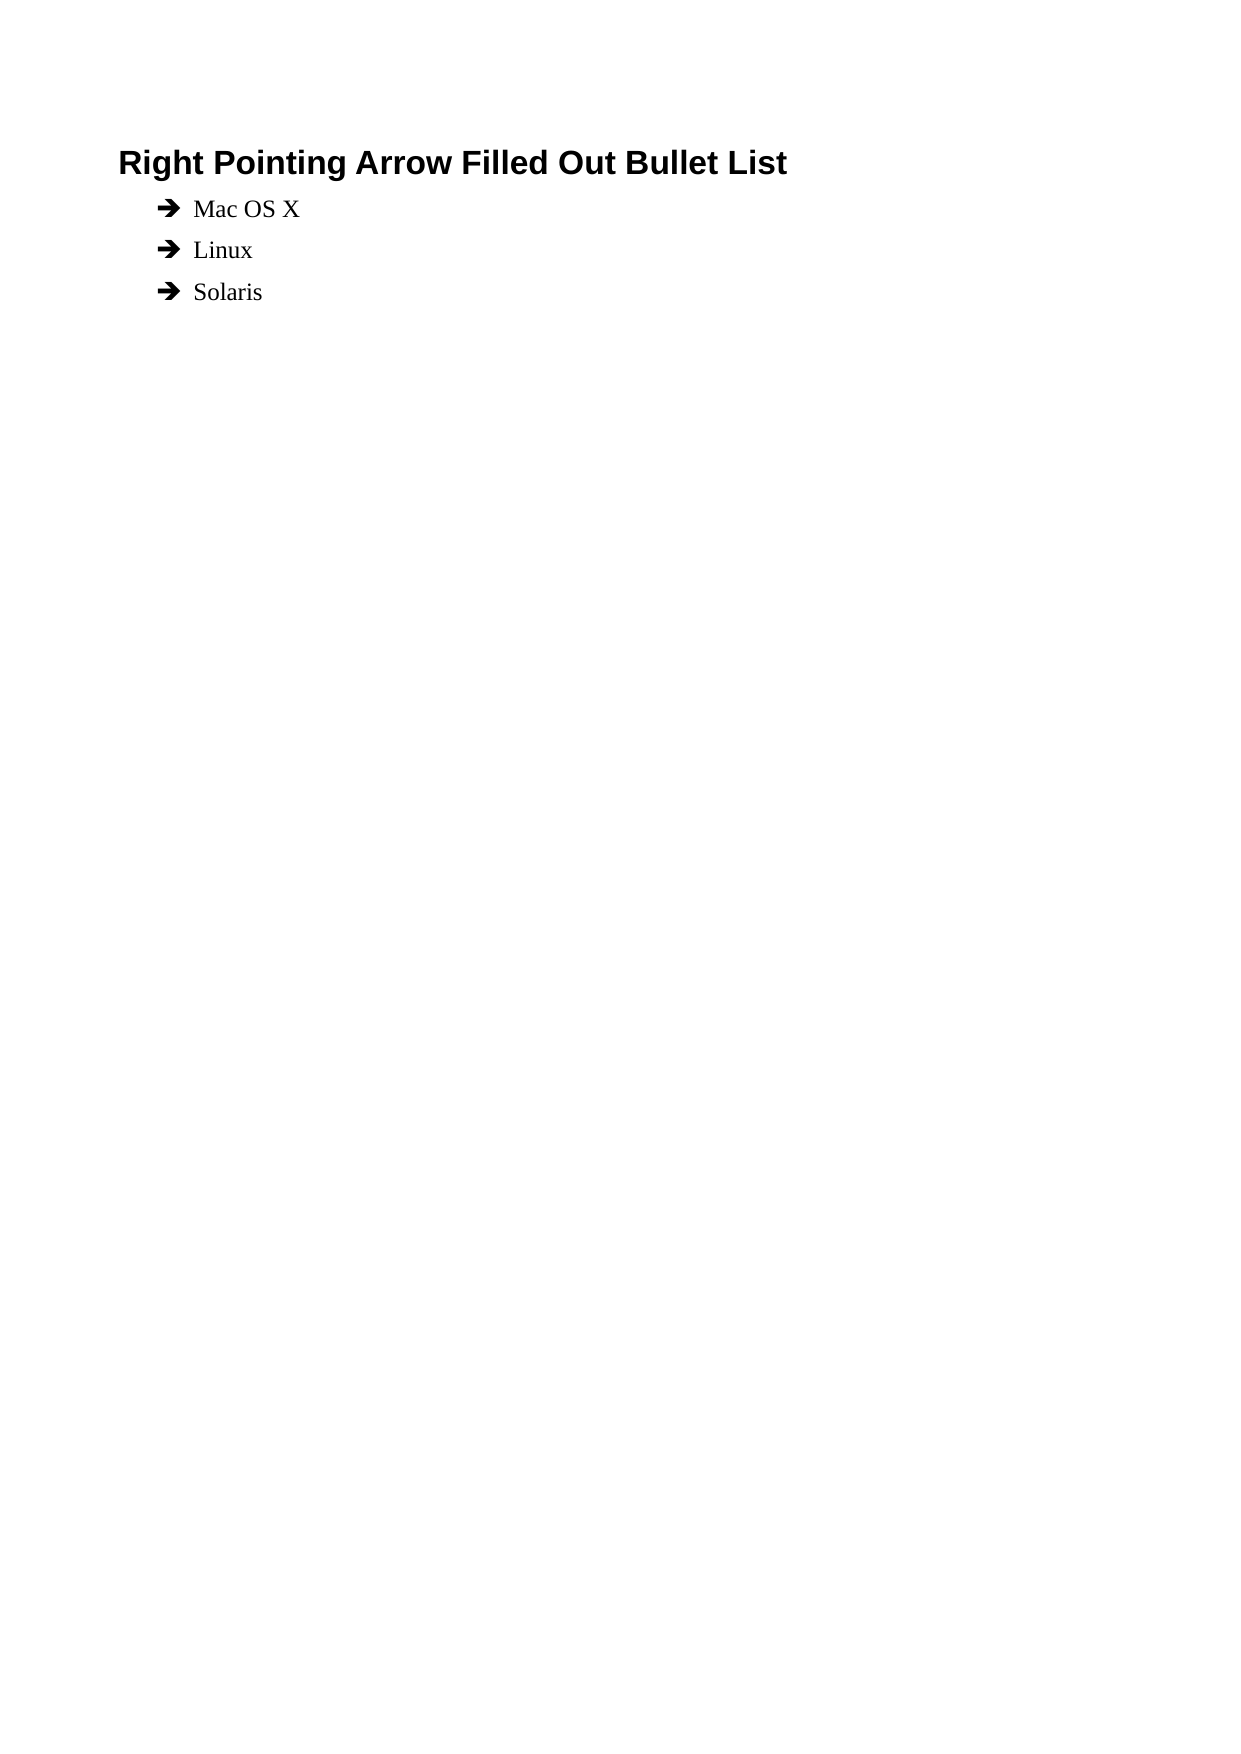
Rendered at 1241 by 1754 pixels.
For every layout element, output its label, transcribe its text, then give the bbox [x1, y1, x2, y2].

subtitle Right Pointing Arrow Filled Out Bullet List [118, 143, 1122, 182]
list Linux [156, 236, 1122, 264]
list Mac OS X [156, 194, 1122, 223]
list Solaris [156, 277, 1122, 306]
